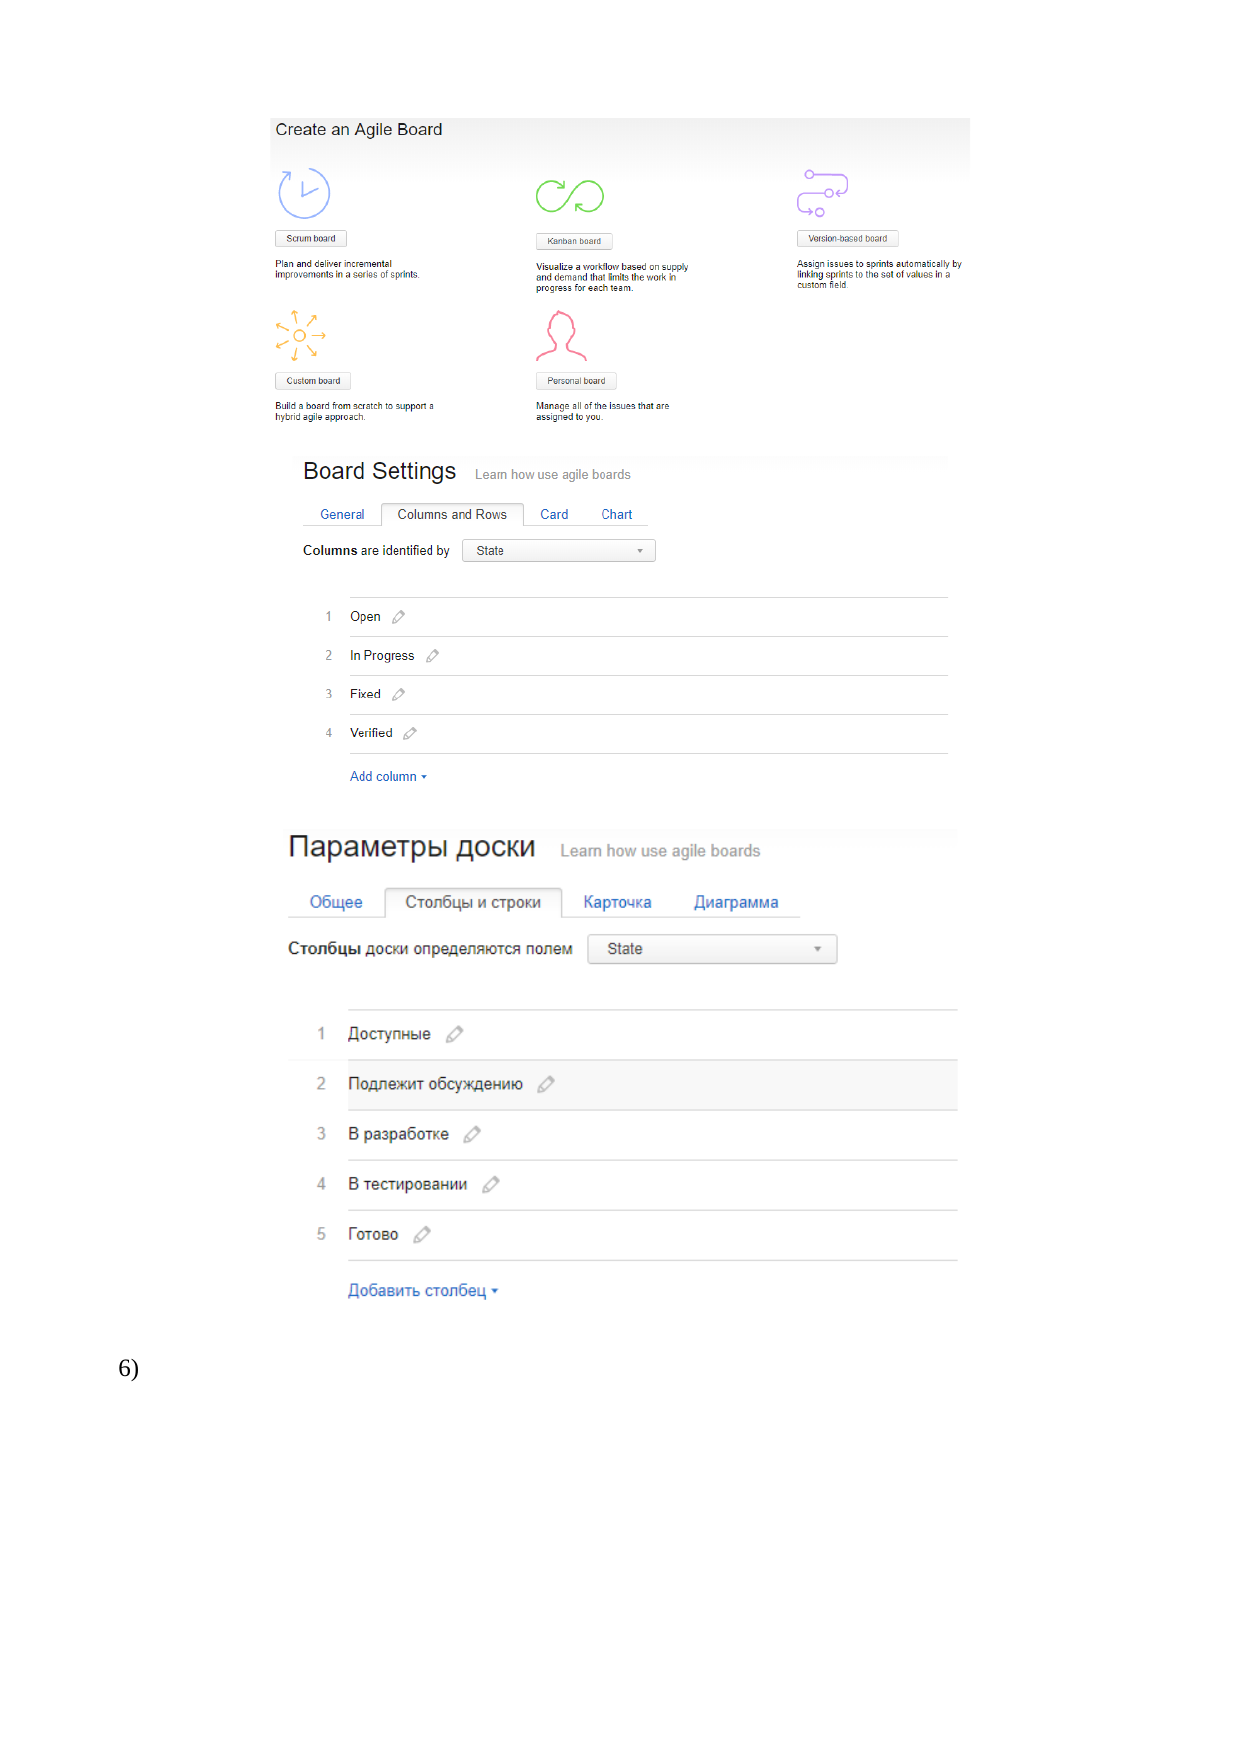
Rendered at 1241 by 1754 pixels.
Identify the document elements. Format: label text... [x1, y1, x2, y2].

text 6) [118, 1353, 1122, 1382]
picture [292, 456, 949, 801]
picture [270, 118, 971, 428]
picture [282, 829, 958, 1325]
